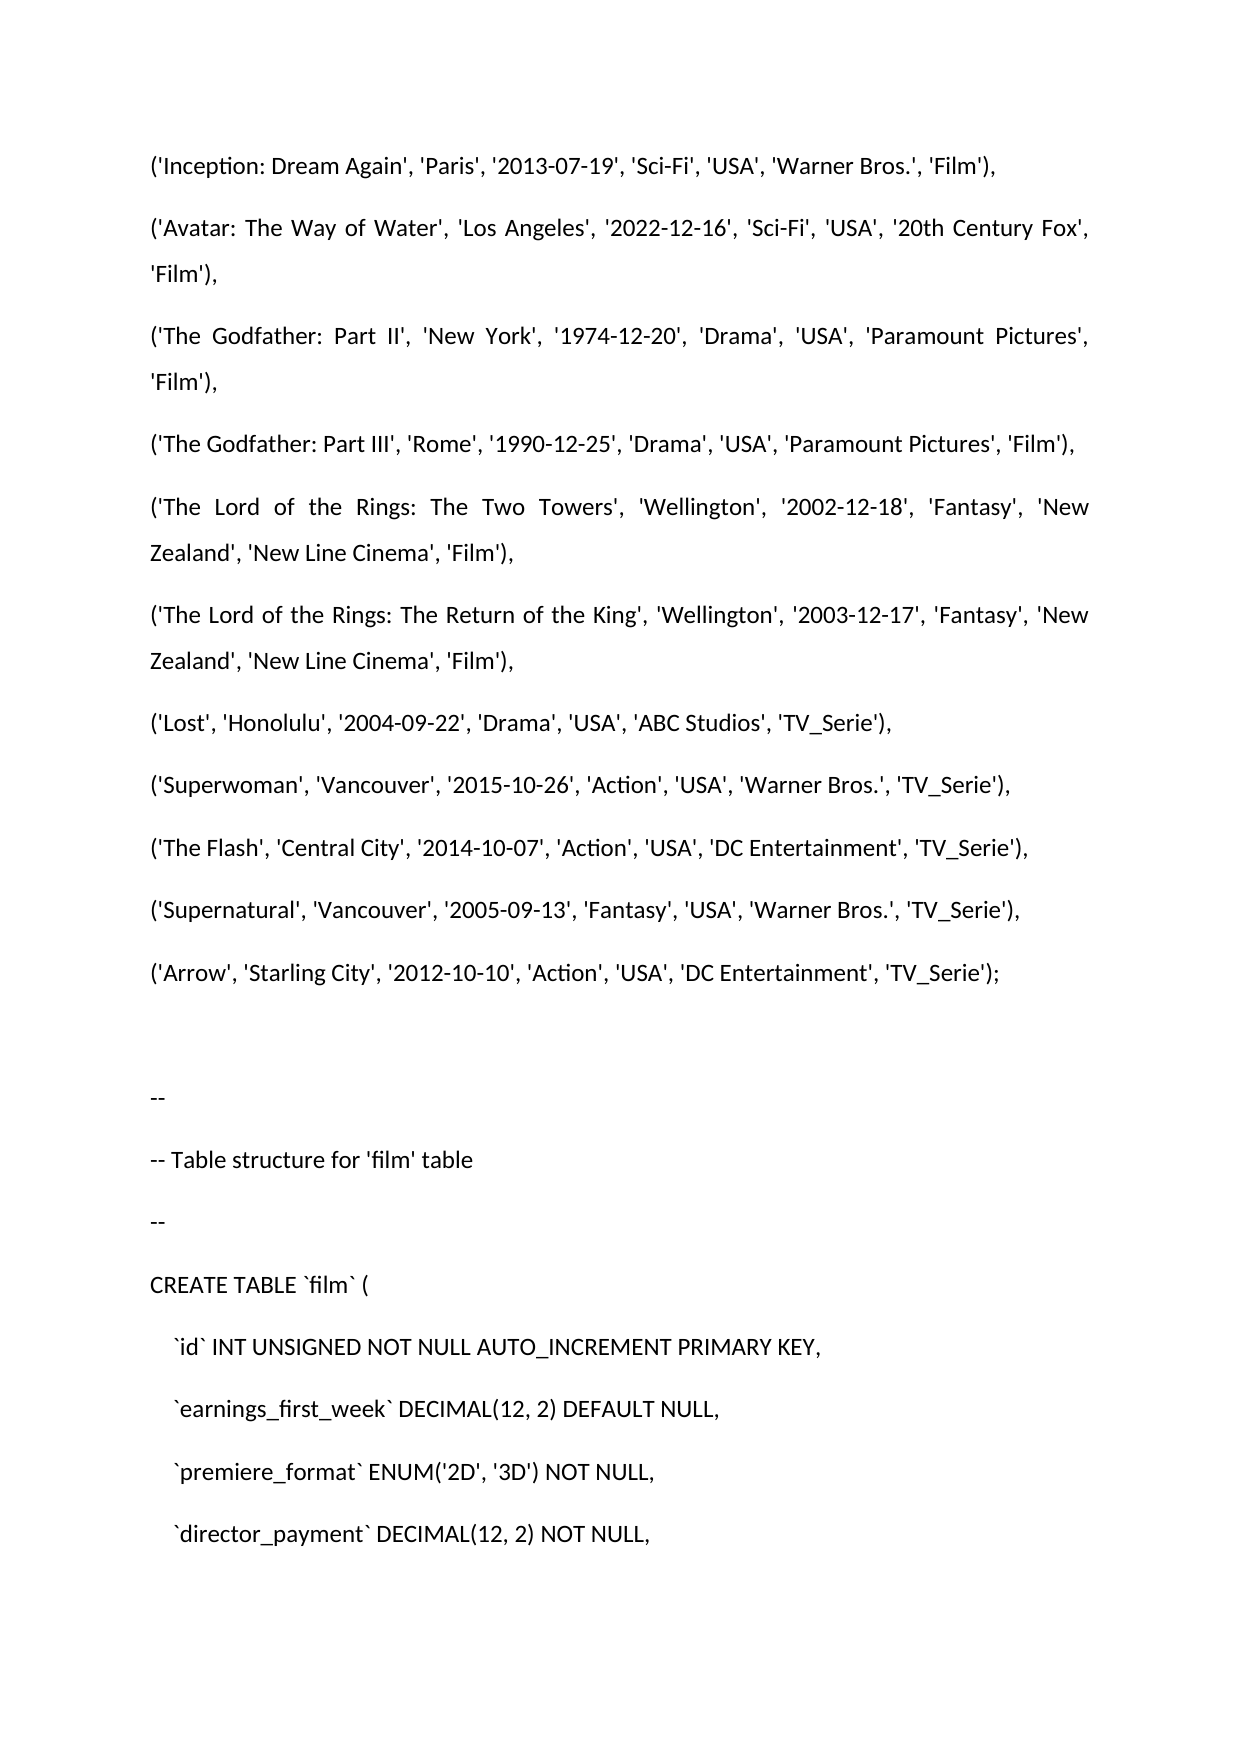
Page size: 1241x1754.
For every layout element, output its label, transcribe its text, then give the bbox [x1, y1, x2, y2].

text ('Inception: Dream Again', 'Paris', '2013-07-19', 'Sci-Fi', 'USA', 'Warner Bros.', 'Film'), [150, 150, 1090, 181]
text ('Avatar: The Way of Water', 'Los Angeles', '2022-12-16', 'Sci-Fi', 'USA', '20th Century Fox', 'Film'), [150, 212, 1090, 289]
text -- [150, 1082, 1090, 1112]
text ('The Lord of the Rings: The Return of the King', 'Wellington', '2003-12-17', 'Fantasy', 'New Zealand', 'New Line Cinema', 'Film'), [150, 599, 1090, 675]
text ('Supernatural', 'Vancouver', '2005-09-13', 'Fantasy', 'USA', 'Warner Bros.', 'TV_Serie'), [150, 894, 1090, 925]
text CREATE TABLE `film` ( [150, 1269, 1090, 1299]
text ('The Godfather: Part II', 'New York', '1974-12-20', 'Drama', 'USA', 'Paramount Pictures', 'Film'), [150, 321, 1090, 397]
text ('The Godfather: Part III', 'Rome', '1990-12-25', 'Drama', 'USA', 'Paramount Pictures', 'Film'), [150, 429, 1090, 459]
text `premiere_format` ENUM('2D', '3D') NOT NULL, [150, 1456, 1090, 1487]
text ('Lost', 'Honolulu', '2004-09-22', 'Drama', 'USA', 'ABC Studios', 'TV_Serie'), [150, 707, 1090, 738]
text ('The Lord of the Rings: The Two Towers', 'Wellington', '2002-12-18', 'Fantasy', 'New Zealand', 'New Line Cinema', 'Film'), [150, 491, 1090, 567]
text ('Superwoman', 'Vancouver', '2015-10-26', 'Action', 'USA', 'Warner Bros.', 'TV_Serie'), [150, 770, 1090, 800]
text ('Arrow', 'Starling City', '2012-10-10', 'Action', 'USA', 'DC Entertainment', 'TV_Serie'); [150, 957, 1090, 987]
text `id` INT UNSIGNED NOT NULL AUTO_INCREMENT PRIMARY KEY, [150, 1331, 1090, 1362]
text `director_payment` DECIMAL(12, 2) NOT NULL, [150, 1518, 1090, 1549]
text -- [150, 1206, 1090, 1237]
text -- Table structure for 'film' table [150, 1144, 1090, 1174]
text `earnings_first_week` DECIMAL(12, 2) DEFAULT NULL, [150, 1394, 1090, 1424]
text ('The Flash', 'Central City', '2014-10-07', 'Action', 'USA', 'DC Entertainment', 'TV_Serie'), [150, 832, 1090, 863]
